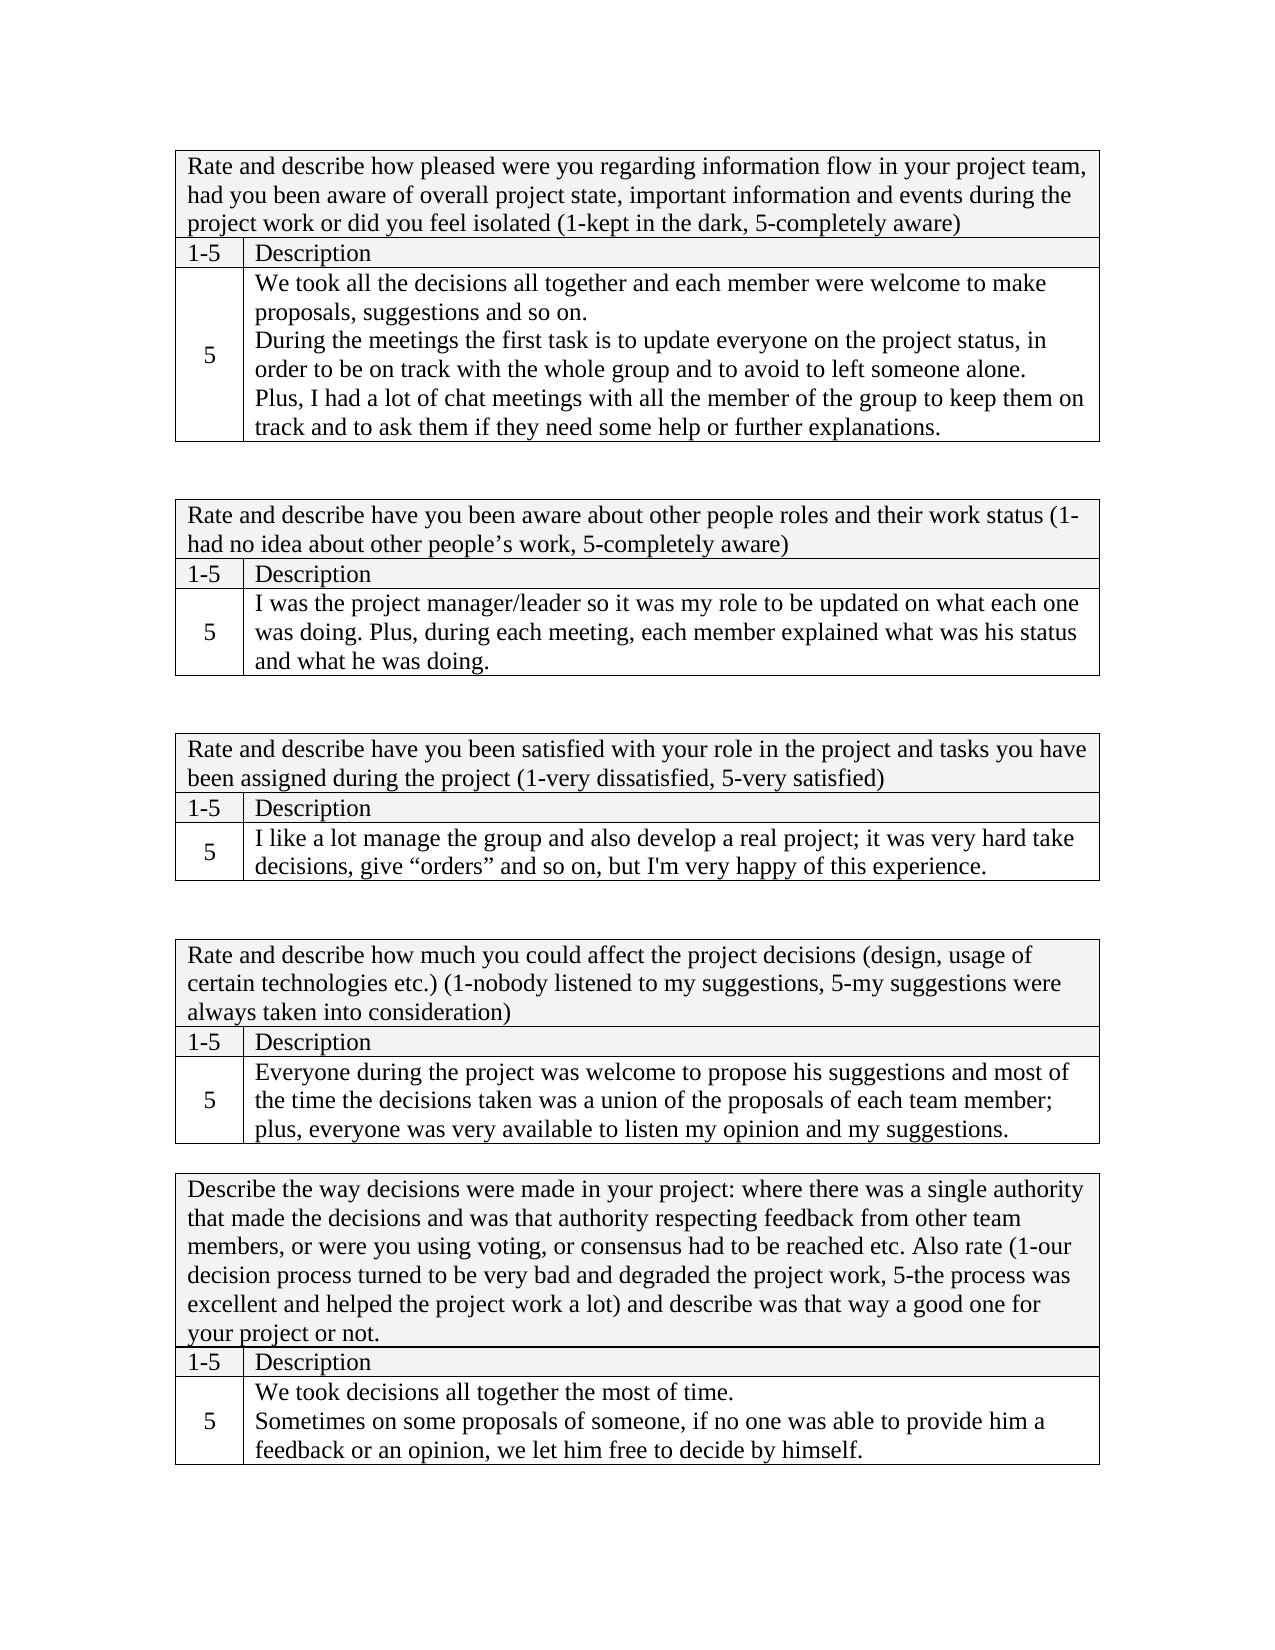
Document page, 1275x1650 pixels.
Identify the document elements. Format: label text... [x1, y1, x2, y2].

table_cell 1-5 [176, 559, 243, 587]
table_cell I like a lot manage the group and also develop a real project; it was very hard take decisions, give “orders” and so on, but I'm very happy of this experience. [244, 823, 1099, 880]
table_cell Description [244, 1027, 1099, 1056]
table_header Rate and describe how much you could affect the project decisions (design, usage of certain technologies etc.) (1-nobody listened to my suggestions, 5-my suggestions were always taken into consideration) [176, 940, 1099, 1026]
table_cell We took decisions all together the most of time. Sometimes on some proposals of someone, if no one was able to provide him a feedback or an opinion, we let him free to decide by himself. [244, 1377, 1099, 1463]
table_cell 1-5 [176, 1348, 243, 1376]
table_cell We took all the decisions all together and each member were welcome to make proposals, suggestions and so on. During the meetings the first task is to update everyone on the project status, in order to be on track with the whole group and to avoid to left someone alone. Plus, I had a lot of chat meetings with all the member of the group to keep them on track and to ask them if they need some help or further explanations. [244, 268, 1099, 441]
table_header Rate and describe have you been aware about other people roles and their work status (1-had no idea about other people’s work, 5-completely aware) [176, 500, 1099, 558]
table_header Describe the way decisions were made in your project: where there was a single authority that made the decisions and was that authority respecting feedback from other team members, or were you using voting, or consensus had to be reached etc. Also rate (1-our decision process turned to be very bad and degraded the project work, 5-the process was excellent and helped the project work a lot) and describe was that way a good one for your project or not. [176, 1174, 1099, 1346]
table_cell 1-5 [176, 793, 243, 822]
table_cell 5 [176, 1057, 243, 1143]
table_cell 5 [176, 1377, 243, 1463]
table_cell 1-5 [176, 1027, 243, 1056]
table_cell 1-5 [176, 238, 243, 267]
table_cell 5 [176, 823, 243, 880]
table_cell Everyone during the project was welcome to propose his suggestions and most of the time the decisions taken was a union of the proposals of each team member; plus, everyone was very available to listen my opinion and my suggestions. [244, 1057, 1099, 1143]
table_cell 5 [176, 589, 243, 675]
table_cell I was the project manager/leader so it was my role to be updated on what each one was doing. Plus, during each meeting, each member explained what was his status and what he was doing. [244, 589, 1099, 675]
table_header Rate and describe how pleased were you regarding information flow in your project team, had you been aware of overall project state, important information and events during the project work or did you feel isolated (1-kept in the dark, 5-completely aware) [176, 151, 1099, 237]
table_cell Description [244, 559, 1099, 587]
table_header Rate and describe have you been satisfied with your role in the project and tasks you have been assigned during the project (1-very dissatisfied, 5-very satisfied) [176, 734, 1099, 792]
table_cell Description [244, 793, 1099, 822]
table_cell 5 [176, 268, 243, 441]
table_cell Description [244, 1348, 1099, 1376]
table_cell Description [244, 238, 1099, 267]
